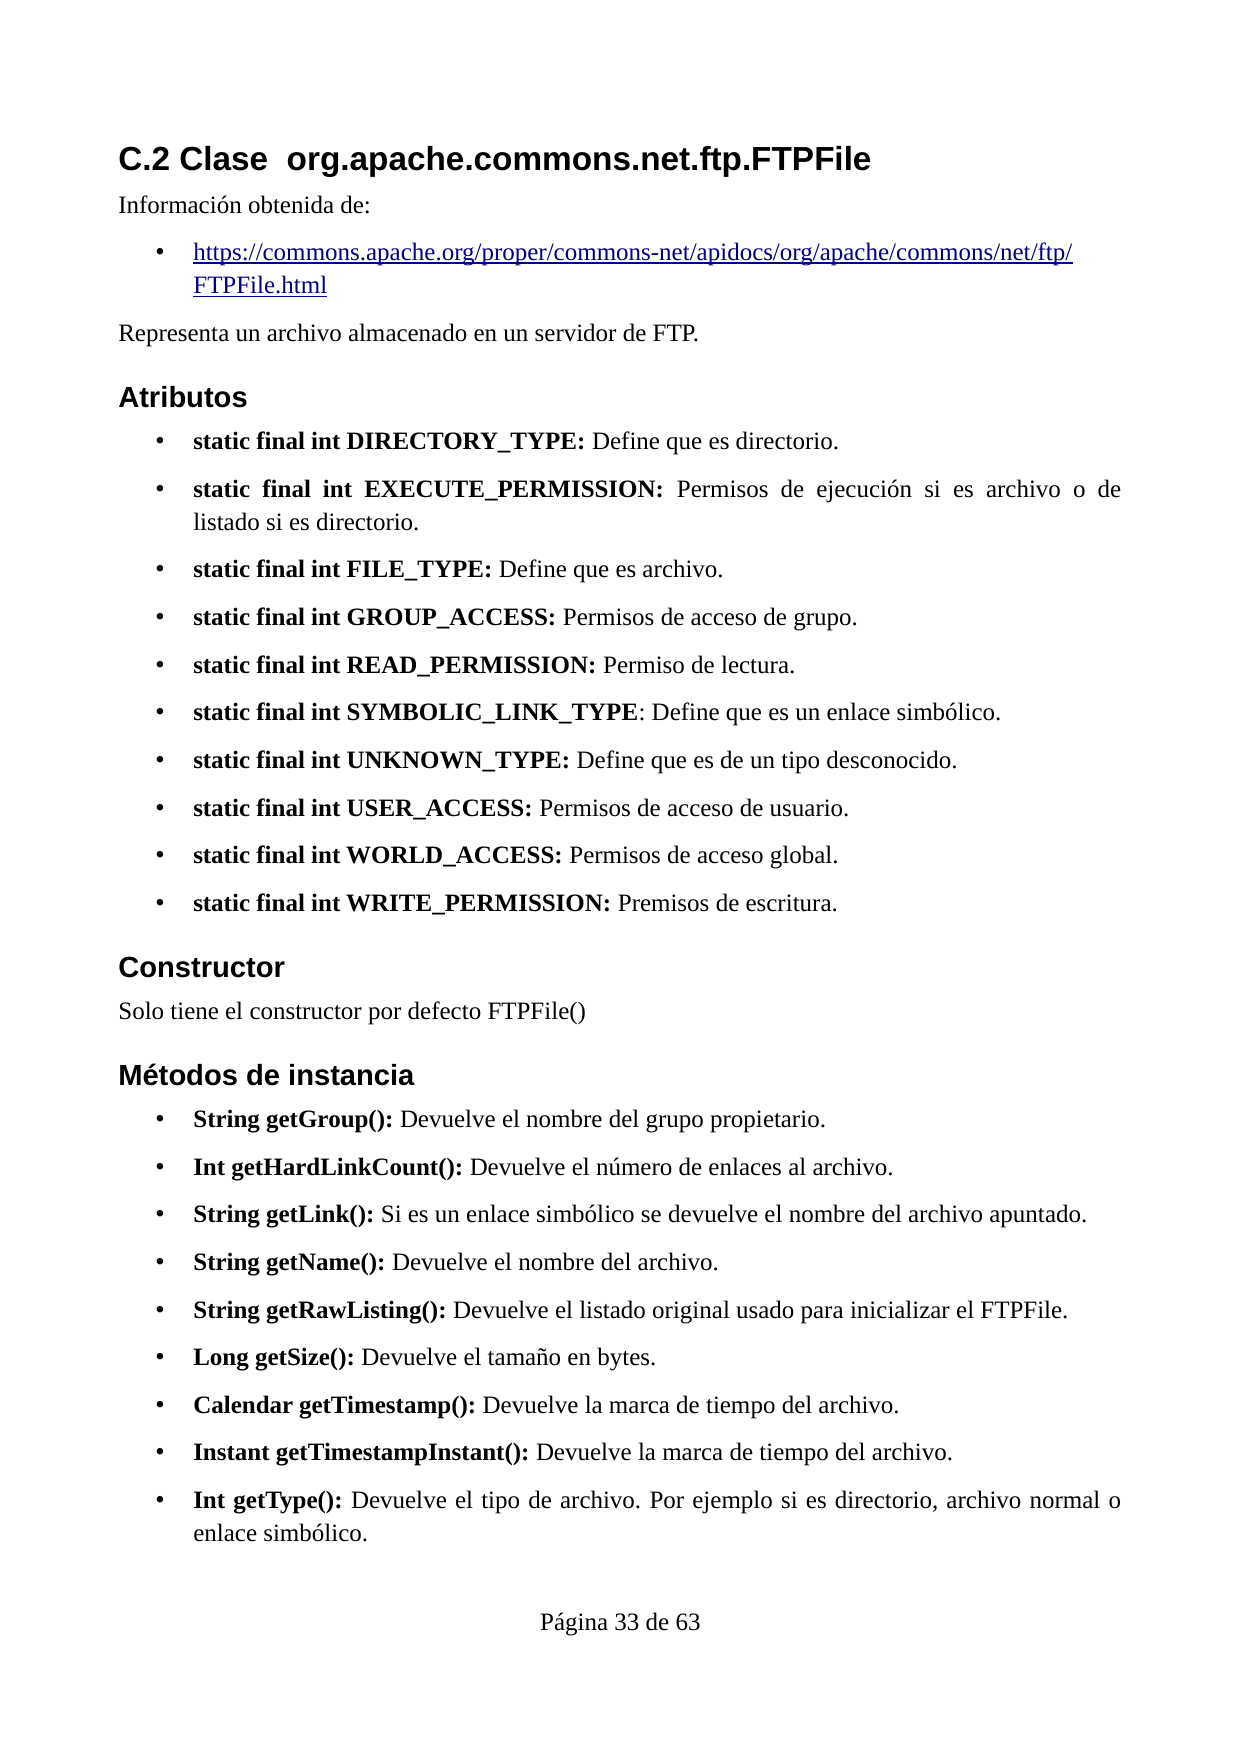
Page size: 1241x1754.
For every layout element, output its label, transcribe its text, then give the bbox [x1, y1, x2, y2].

list Instant getTimestampInstant(): Devuelve la marca de tiempo del archivo. [156, 1437, 1122, 1466]
list https://commons.apache.org/proper/commons-net/apidocs/org/apache/commons/net/ftp/FTPFile.html [156, 237, 1122, 299]
subtitle Constructor [118, 950, 1122, 983]
list static final int UNKNOWN_TYPE: Define que es de un tipo desconocido. [156, 745, 1122, 774]
list static final int WRITE_PERMISSION: Premisos de escritura. [156, 888, 1122, 917]
list static final int WORLD_ACCESS: Permisos de acceso global. [156, 840, 1122, 869]
text Información obtenida de: [118, 190, 1122, 219]
text Solo tiene el constructor por defecto FTPFile() [118, 996, 1122, 1025]
list static final int SYMBOLIC_LINK_TYPE: Define que es un enlace simbólico. [156, 697, 1122, 726]
list String getLink(): Si es un enlace simbólico se devuelve el nombre del archivo apuntado. [156, 1199, 1122, 1228]
subtitle Atributos [118, 380, 1122, 414]
subtitle Métodos de instancia [118, 1058, 1122, 1092]
list Int getType(): Devuelve el tipo de archivo. Por ejemplo si es directorio, archivo normal o enlace simbólico. [156, 1485, 1122, 1547]
list static final int GROUP_ACCESS: Permisos de acceso de grupo. [156, 602, 1122, 631]
list static final int READ_PERMISSION: Permiso de lectura. [156, 650, 1122, 678]
list String getName(): Devuelve el nombre del archivo. [156, 1247, 1122, 1276]
list String getGroup(): Devuelve el nombre del grupo propietario. [156, 1104, 1122, 1133]
list Calendar getTimestamp(): Devuelve la marca de tiempo del archivo. [156, 1390, 1122, 1419]
text Representa un archivo almacenado en un servidor de FTP. [118, 318, 1122, 347]
subtitle C.2 Clase org.apache.commons.net.ftp.FTPFile [118, 139, 1122, 177]
list String getRawListing(): Devuelve el listado original usado para inicializar el FTPFile. [156, 1295, 1122, 1323]
list Long getSize(): Devuelve el tamaño en bytes. [156, 1342, 1122, 1371]
list static final int FILE_TYPE: Define que es archivo. [156, 554, 1122, 583]
list Int getHardLinkCount(): Devuelve el número de enlaces al archivo. [156, 1152, 1122, 1181]
list static final int USER_ACCESS: Permisos de acceso de usuario. [156, 793, 1122, 821]
list static final int EXECUTE_PERMISSION: Permisos de ejecución si es archivo o de listado si es directorio. [156, 474, 1122, 536]
list static final int DIRECTORY_TYPE: Define que es directorio. [156, 426, 1122, 455]
